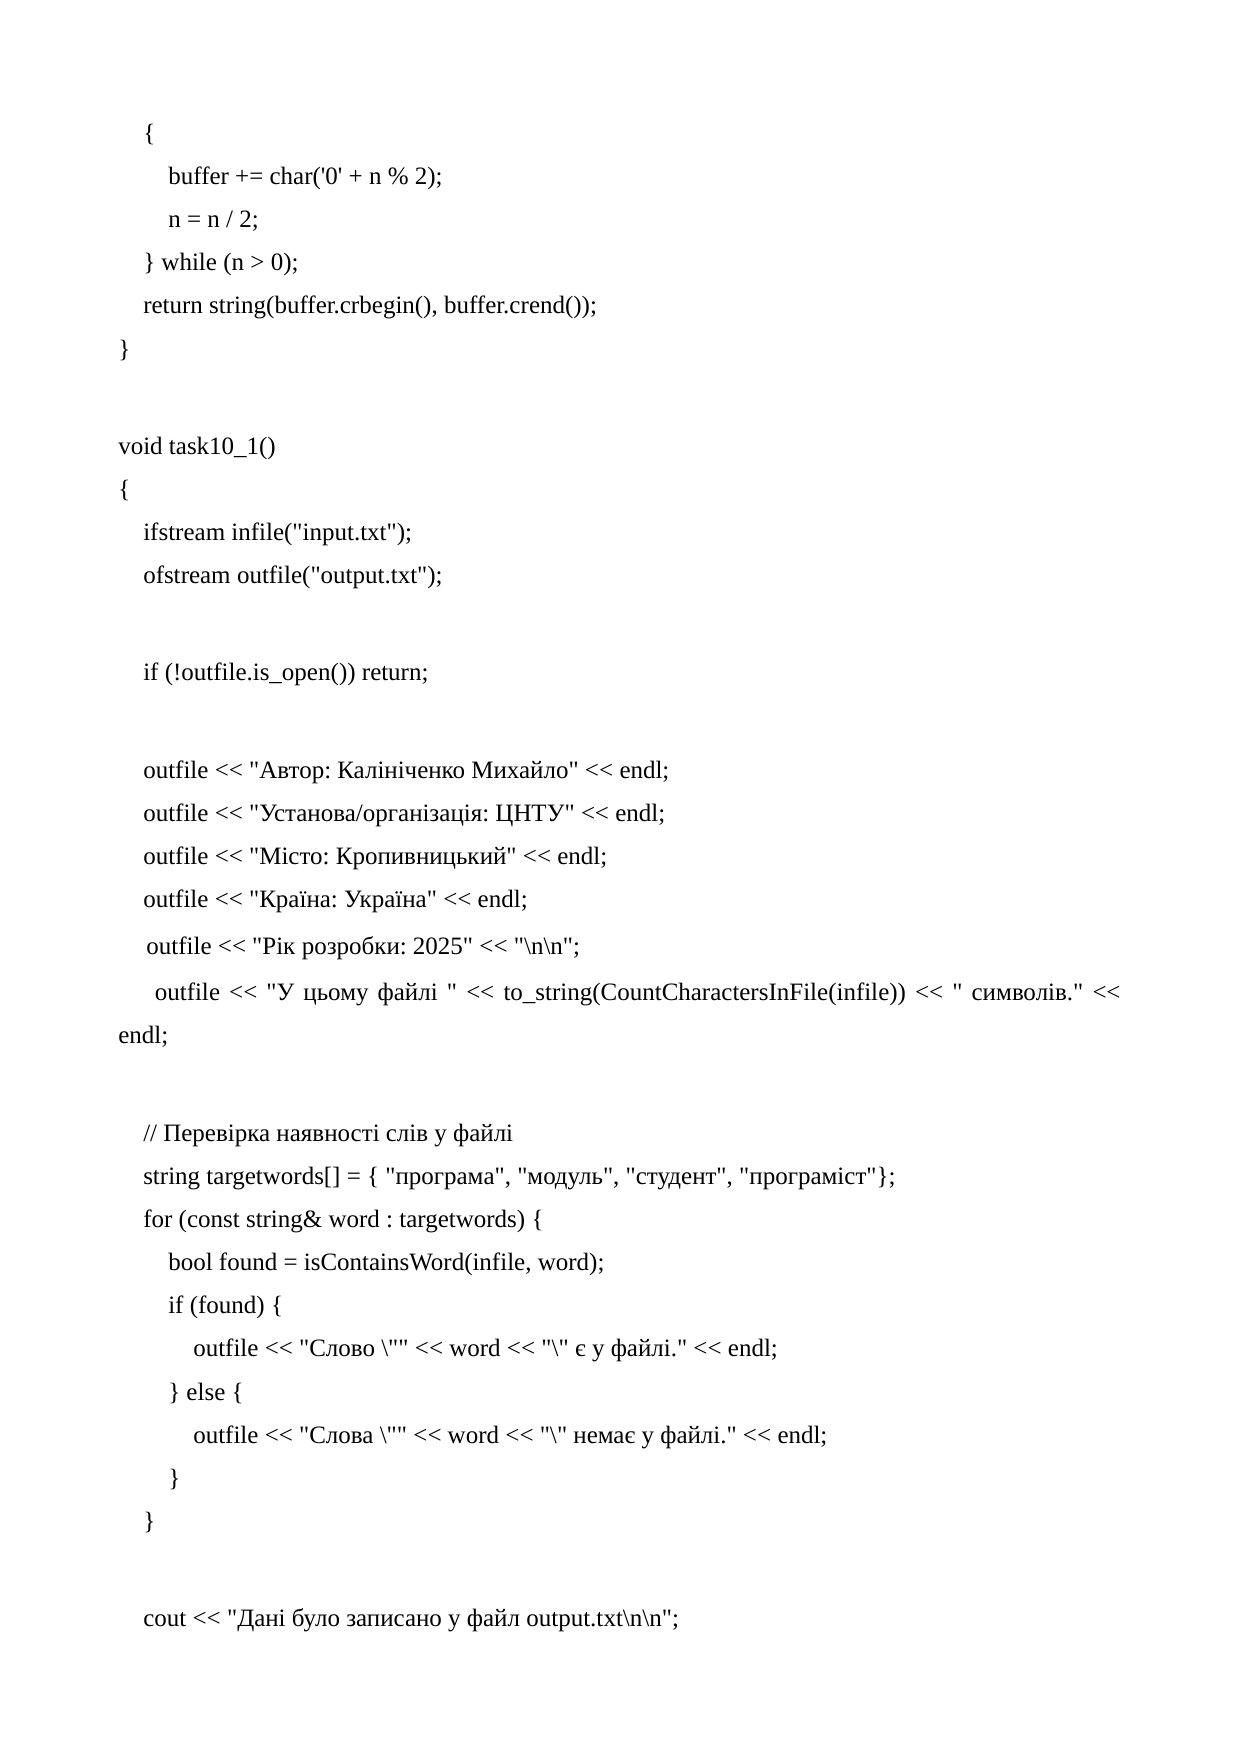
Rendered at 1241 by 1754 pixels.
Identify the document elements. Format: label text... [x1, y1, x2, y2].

text } [118, 1463, 1122, 1492]
text } while (n > 0); [118, 247, 1122, 276]
text outfile << "У цьому файлі " << to_string(CountCharactersInFile(infile)) << " символів." << endl; [118, 977, 1122, 1049]
text bool found = isContainsWord(infile, word); [118, 1247, 1122, 1276]
text { [118, 474, 1122, 503]
text outfile << "Рік розробки: 2025" << "\n\n"; [118, 927, 1122, 961]
text } [118, 1506, 1122, 1535]
text outfile << "Установа/організація: ЦНТУ" << endl; [118, 798, 1122, 827]
text outfile << "Країна: Україна" << endl; [118, 884, 1122, 913]
text outfile << "Автор: Калініченко Михайло" << endl; [118, 755, 1122, 783]
text cout << "Дані було записано у файл output.txt\n\n"; [118, 1603, 1122, 1632]
text ofstream outfile("output.txt"); [118, 560, 1122, 589]
text void task10_1() [118, 431, 1122, 460]
text outfile << "Слова \"" << word << "\" немає у файлі." << endl; [118, 1420, 1122, 1448]
text string targetwords[] = { "програма", "модуль", "студент", "програміст"}; [118, 1161, 1122, 1190]
text if (!outfile.is_open()) return; [118, 657, 1122, 686]
text } else { [118, 1377, 1122, 1405]
text return string(buffer.crbegin(), buffer.crend()); [118, 291, 1122, 319]
text outfile << "Слово \"" << word << "\" є у файлі." << endl; [118, 1333, 1122, 1362]
text n = n / 2; [118, 204, 1122, 233]
text ifstream infile("input.txt"); [118, 517, 1122, 546]
text buffer += char('0' + n % 2); [118, 161, 1122, 190]
text if (found) { [118, 1290, 1122, 1319]
text // Перевірка наявності слів у файлі [118, 1118, 1122, 1147]
text outfile << "Місто: Кропивницький" << endl; [118, 841, 1122, 870]
text { [118, 118, 1122, 147]
text for (const string& word : targetwords) { [118, 1204, 1122, 1233]
text } [118, 334, 1122, 362]
